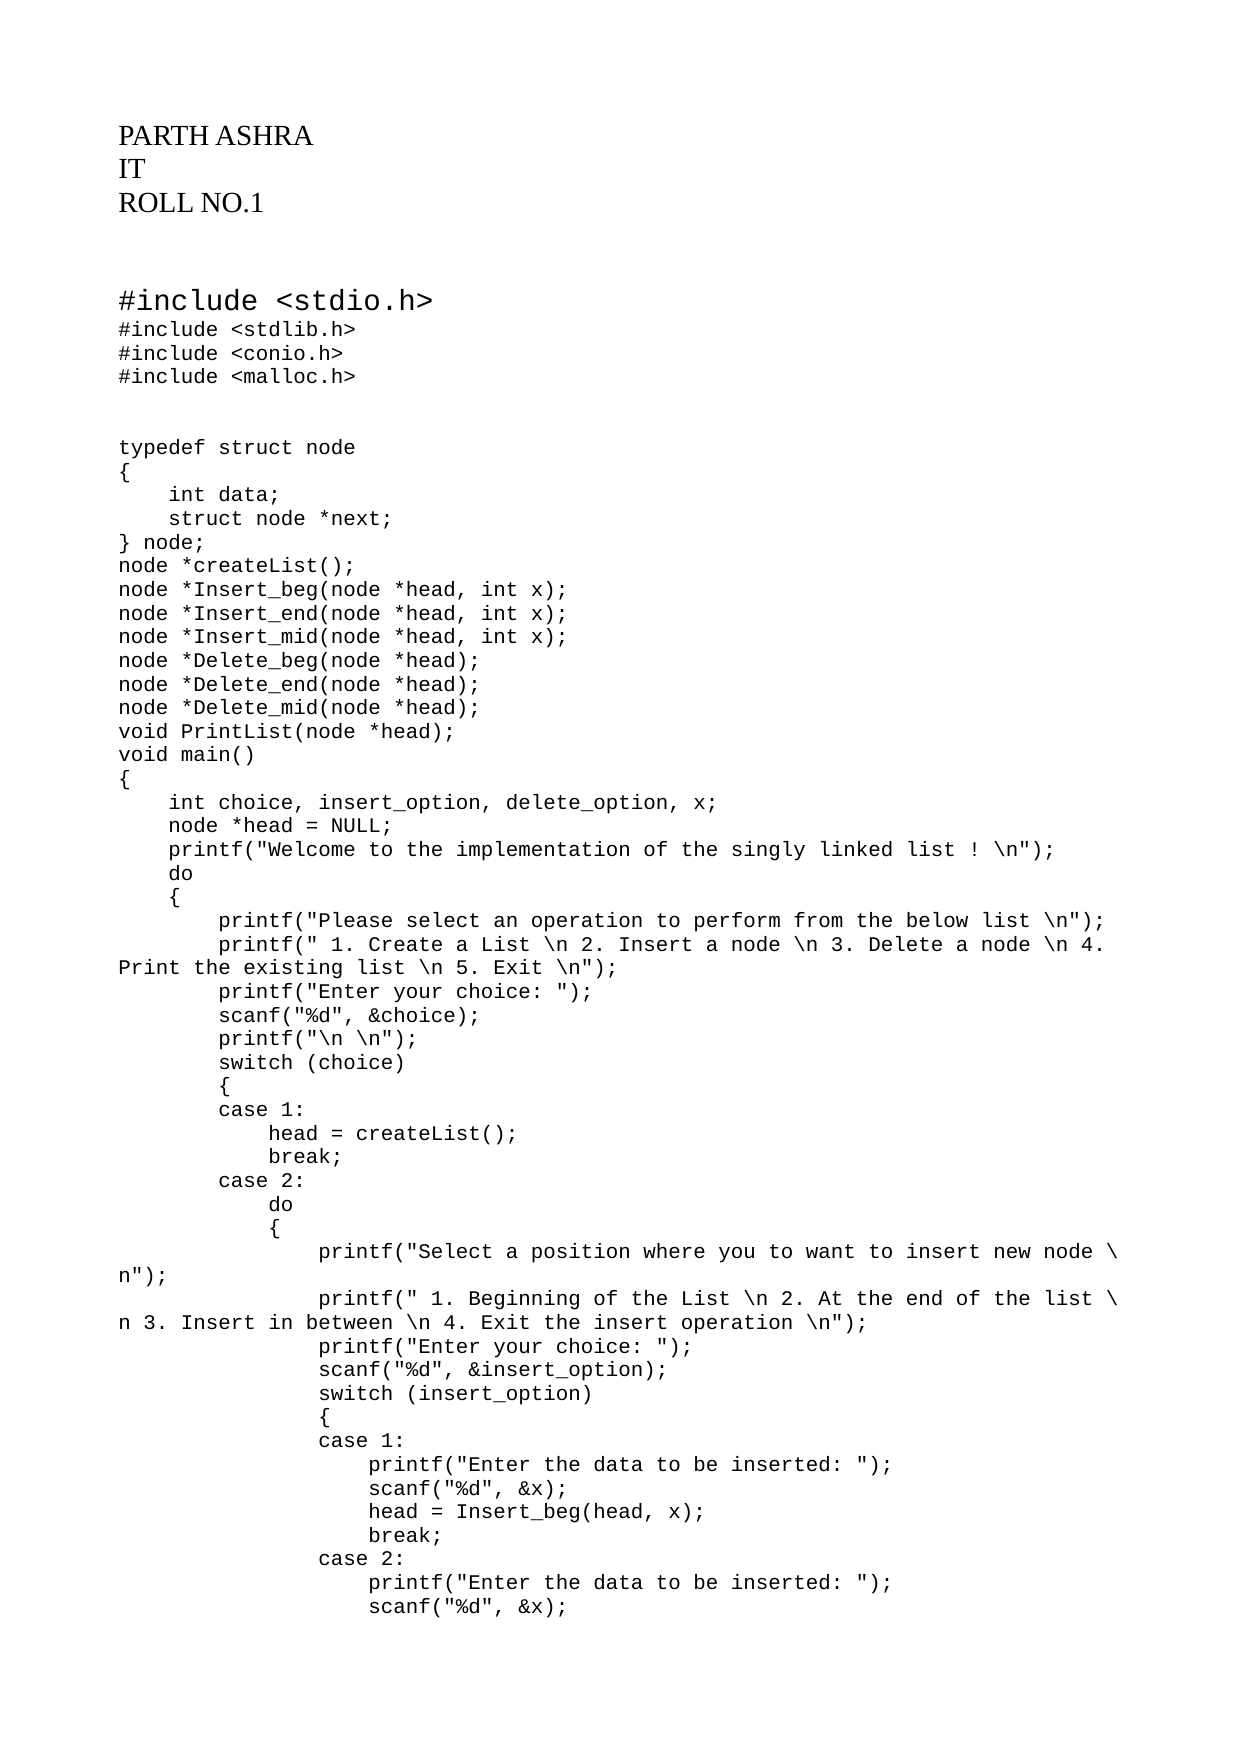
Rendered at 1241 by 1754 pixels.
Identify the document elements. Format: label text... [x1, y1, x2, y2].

text node *Insert_end(node *head, int x); [118, 603, 1122, 626]
text { [118, 1217, 1122, 1241]
text printf("Enter your choice: "); [118, 981, 1122, 1004]
text #include <stdio.h> [118, 286, 1122, 319]
text { [118, 768, 1122, 792]
text scanf("%d", &choice); [118, 1004, 1122, 1028]
text break; [118, 1525, 1122, 1548]
text #include <stdlib.h> [118, 319, 1122, 342]
text switch (choice) [118, 1052, 1122, 1076]
text scanf("%d", &x); [118, 1596, 1122, 1619]
text #include <conio.h> [118, 342, 1122, 366]
text head = Insert_beg(head, x); [118, 1501, 1122, 1525]
text node *Delete_beg(node *head); [118, 650, 1122, 673]
text case 1: [118, 1430, 1122, 1454]
text node *Delete_end(node *head); [118, 673, 1122, 697]
text case 2: [118, 1548, 1122, 1572]
text node *Insert_mid(node *head, int x); [118, 626, 1122, 650]
text switch (insert_option) [118, 1383, 1122, 1407]
text ROLL NO.1 [118, 185, 1122, 219]
text node *Delete_mid(node *head); [118, 697, 1122, 721]
text do [118, 1194, 1122, 1217]
text printf("Select a position where you to want to insert new node \n"); [118, 1241, 1122, 1288]
text { [118, 1076, 1122, 1099]
text scanf("%d", &insert_option); [118, 1359, 1122, 1383]
text { [118, 886, 1122, 910]
text #include <malloc.h> [118, 366, 1122, 390]
text { [118, 461, 1122, 484]
text printf("Enter the data to be inserted: "); [118, 1572, 1122, 1596]
text printf("Welcome to the implementation of the singly linked list ! \n"); [118, 839, 1122, 863]
text printf(" 1. Create a List \n 2. Insert a node \n 3. Delete a node \n 4. Print the existing list \n 5. Exit \n"); [118, 934, 1122, 981]
text IT [118, 152, 1122, 185]
text scanf("%d", &x); [118, 1477, 1122, 1501]
text head = createList(); [118, 1123, 1122, 1146]
text typedef struct node [118, 437, 1122, 461]
text } node; [118, 532, 1122, 555]
text case 1: [118, 1099, 1122, 1123]
text node *head = NULL; [118, 815, 1122, 839]
text printf("\n \n"); [118, 1028, 1122, 1052]
text do [118, 863, 1122, 886]
text int data; [118, 484, 1122, 508]
text printf("Enter the data to be inserted: "); [118, 1454, 1122, 1477]
text printf(" 1. Beginning of the List \n 2. At the end of the list \n 3. Insert in between \n 4. Exit the insert operation \n"); [118, 1288, 1122, 1336]
text int choice, insert_option, delete_option, x; [118, 792, 1122, 815]
text case 2: [118, 1170, 1122, 1194]
text node *createList(); [118, 555, 1122, 579]
text PARTH ASHRA [118, 118, 1122, 152]
text void PrintList(node *head); [118, 721, 1122, 744]
text break; [118, 1146, 1122, 1170]
text printf("Enter your choice: "); [118, 1336, 1122, 1359]
text node *Insert_beg(node *head, int x); [118, 579, 1122, 603]
text struct node *next; [118, 508, 1122, 532]
text printf("Please select an operation to perform from the below list \n"); [118, 910, 1122, 934]
text { [118, 1407, 1122, 1430]
text void main() [118, 744, 1122, 768]
